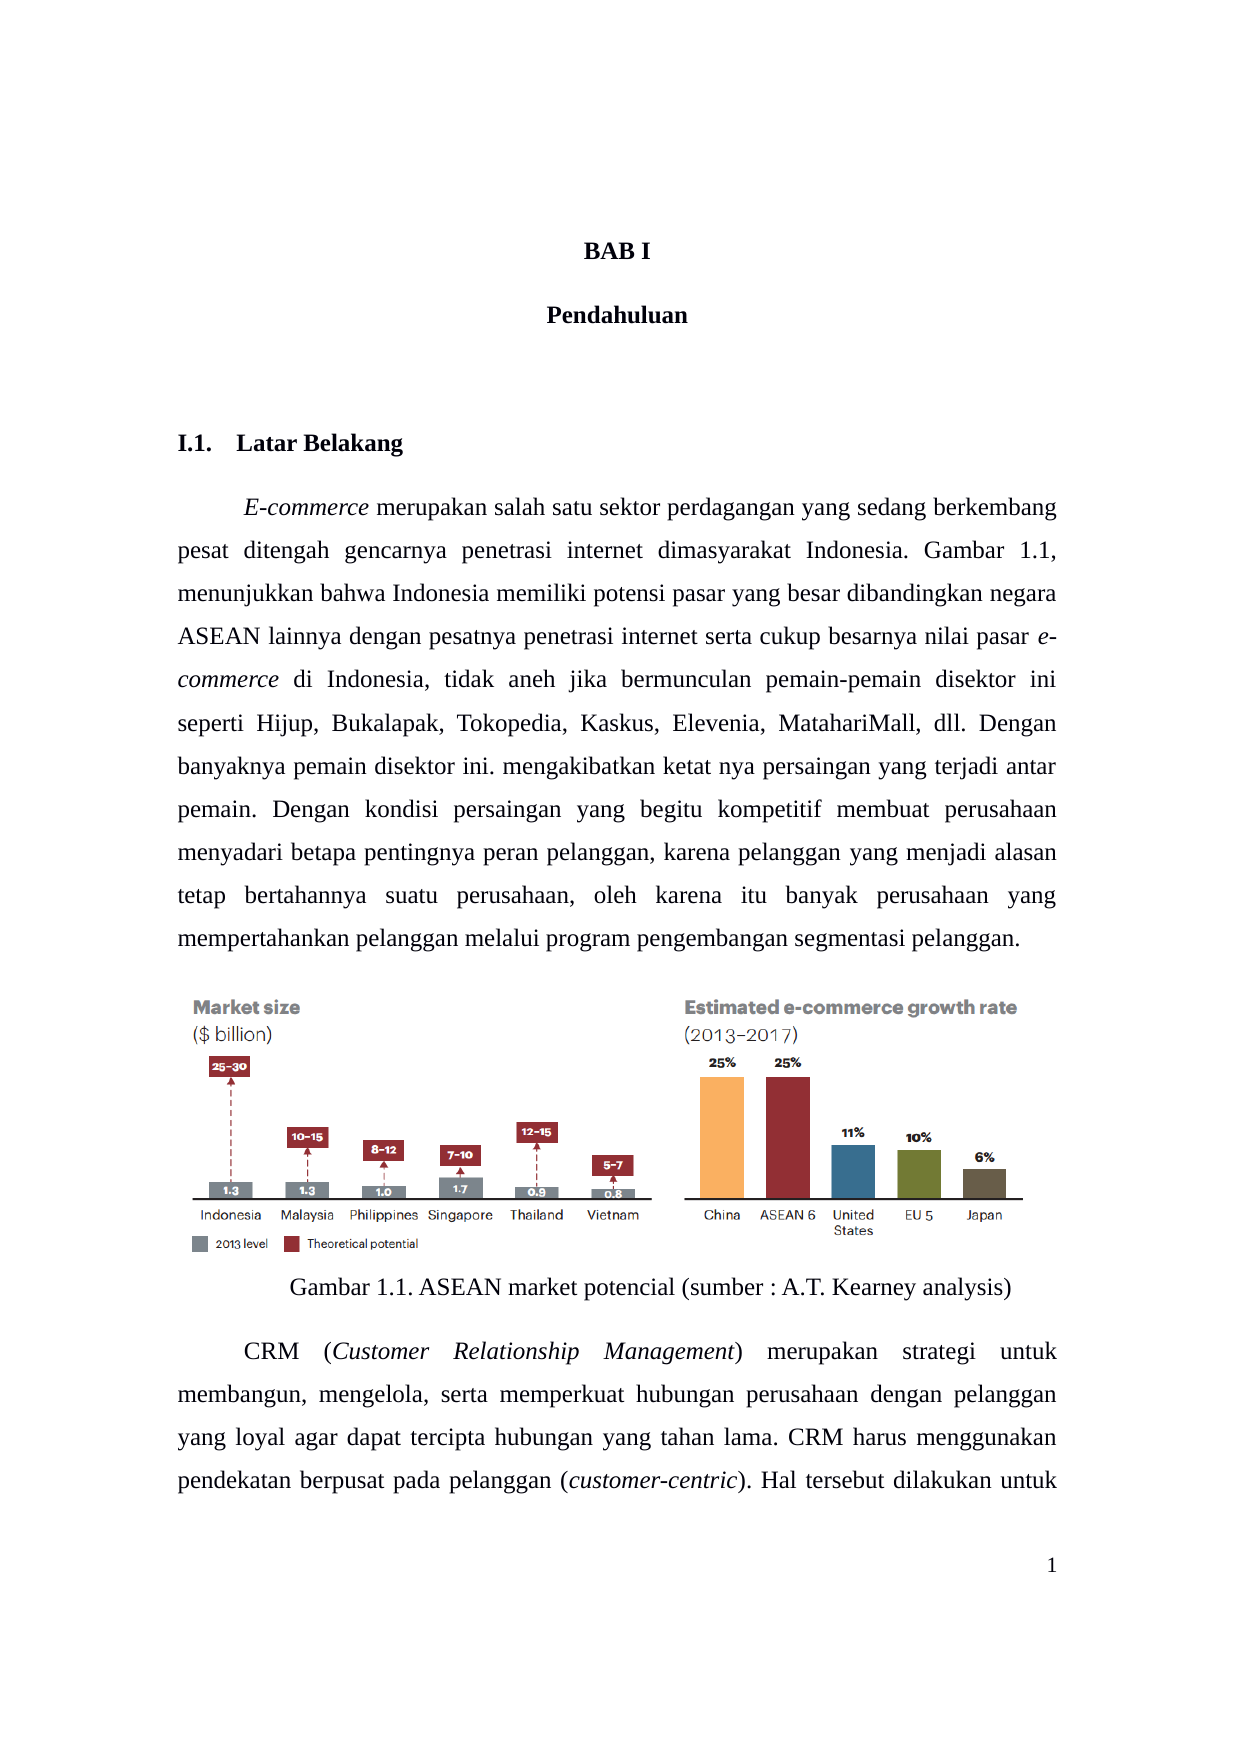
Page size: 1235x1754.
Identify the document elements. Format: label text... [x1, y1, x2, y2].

picture [187, 987, 1048, 1258]
text Gambar 1.1. ASEAN market potencial (sumber : A.T. Kearney analysis) [177, 987, 1057, 1301]
text E-commerce merupakan salah satu sektor perdagangan yang sedang berkembang pesat ditengah gencarnya penetrasi internet dimasyarakat Indonesia. Gambar 1.1, menunjukkan bahwa Indonesia memiliki potensi pasar yang besar dibandingkan negara ASEAN lainnya dengan pesatnya penetrasi internet serta cukup besarnya nilai pasar e-commerce di Indonesia, tidak aneh jika bermunculan pemain-pemain disektor ini seperti Hijup, Bukalapak, Tokopedia, Kaskus, Elevenia, MatahariMall, dll. Dengan banyaknya pemain disektor ini. mengakibatkan ketat nya persaingan yang terjadi antar pemain. Dengan kondisi persaingan yang begitu kompetitif membuat perusahaan menyadari betapa pentingnya peran pelanggan, karena pelanggan yang menjadi alasan tetap bertahannya suatu perusahaan, oleh karena itu banyak perusahaan yang mempertahankan pelanggan melalui program pengembangan segmentasi pelanggan. [177, 492, 1057, 952]
subtitle Latar Belakang [177, 428, 1057, 457]
subtitle BAB I [130, 236, 1057, 265]
text Pendahuluan [177, 300, 1057, 329]
text CRM (Customer Relationship Management) merupakan strategi untuk membangun, mengelola, serta memperkuat hubungan perusahaan dengan pelanggan yang loyal agar dapat tercipta hubungan yang tahan lama. CRM harus menggunakan pendekatan berpusat pada pelanggan (customer-centric). Hal tersebut dilakukan untuk [177, 1336, 1057, 1494]
